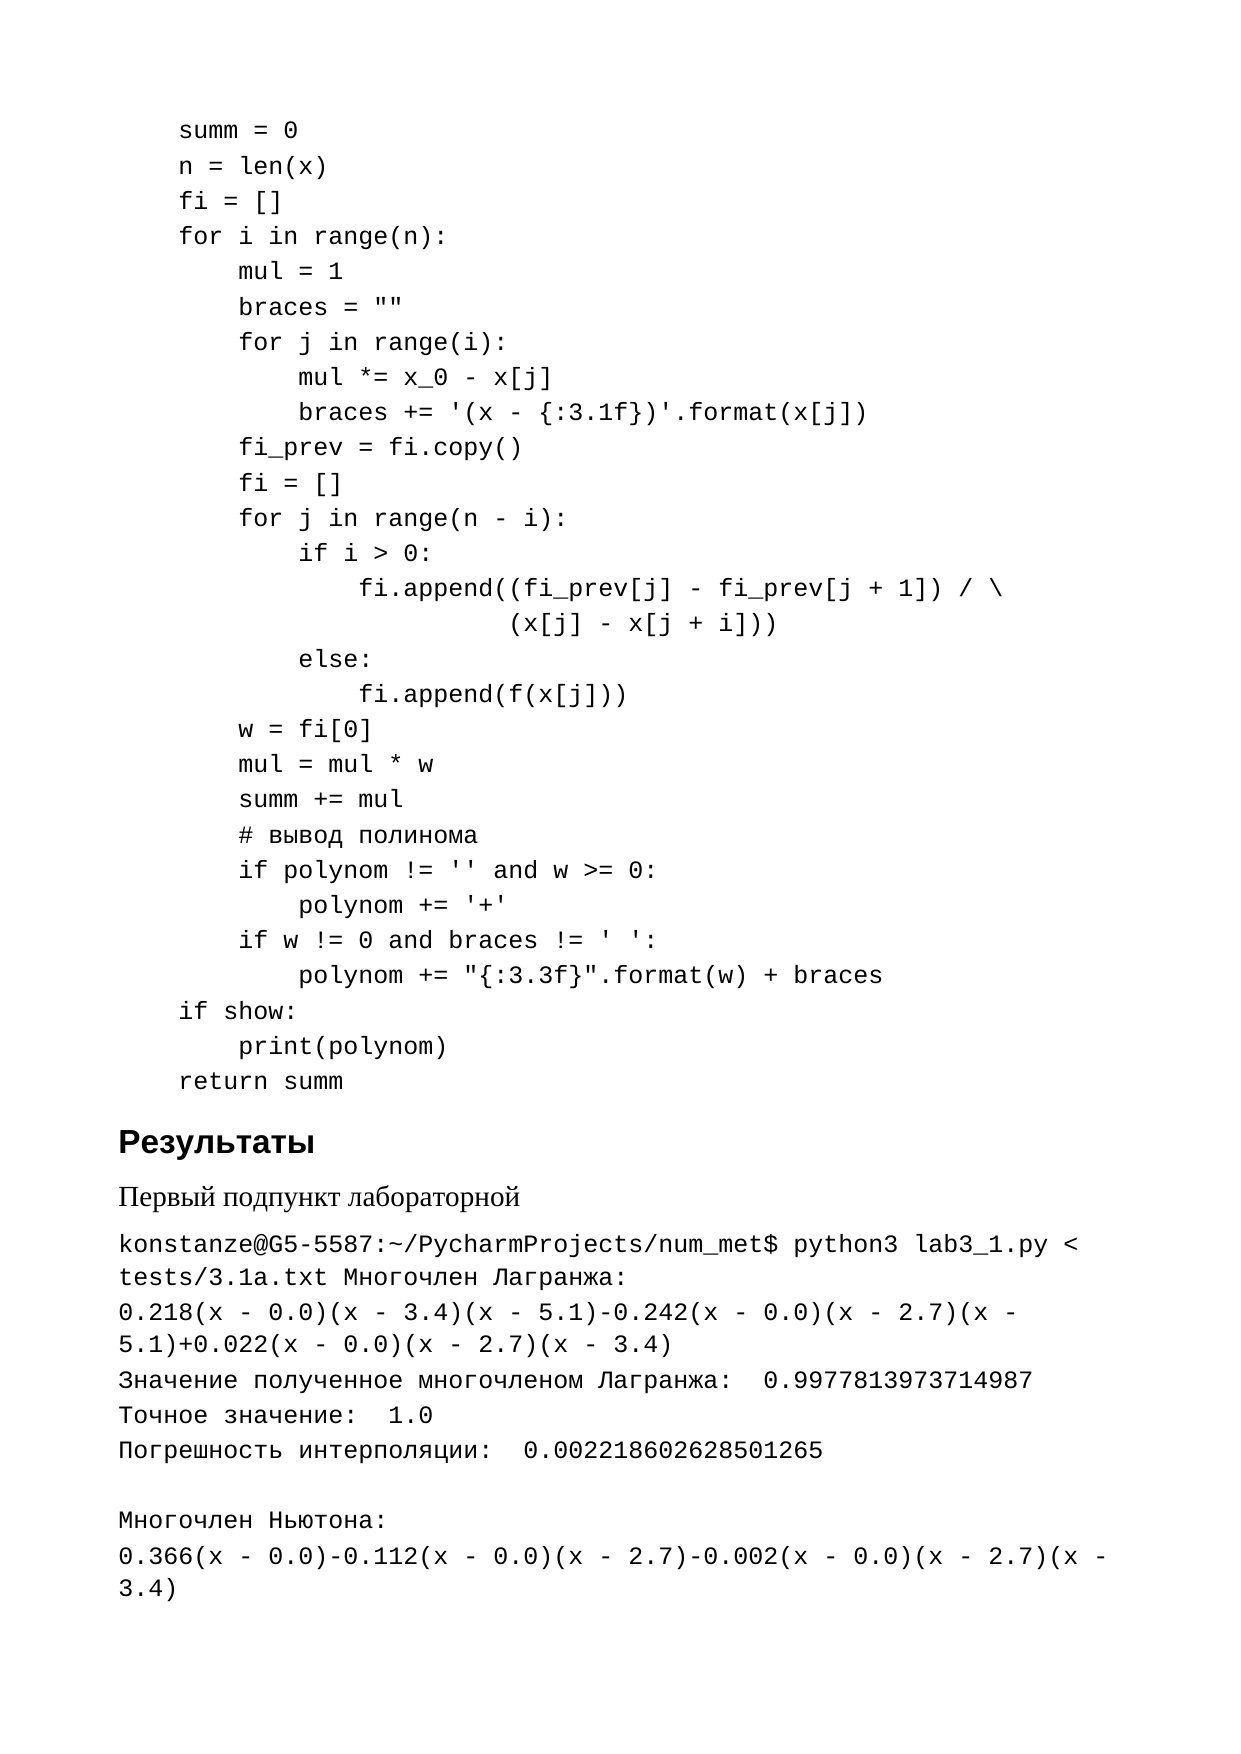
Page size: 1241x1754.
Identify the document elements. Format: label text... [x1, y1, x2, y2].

list for i in range(n): [118, 224, 1122, 252]
list if i > 0: [118, 541, 1122, 569]
list mul = 1 [118, 259, 1122, 287]
list braces = "" [118, 294, 1122, 322]
list (x[j] - x[j + i])) [118, 611, 1122, 639]
list fi.append((fi_prev[j] - fi_prev[j + 1]) / \ [118, 576, 1122, 604]
list summ = 0 [118, 118, 1122, 146]
list konstanze@G5-5587:~/PycharmProjects/num_met$ python3 lab3_1.py < tests/3.1a.txt Многочлен Лагранжа: [118, 1232, 1122, 1293]
list return summ [118, 1069, 1122, 1097]
list mul *= x_0 - x[j] [118, 364, 1122, 393]
list polynom += "{:3.3f}".format(w) + braces [118, 963, 1122, 991]
list # вывод полинома [118, 822, 1122, 851]
list print(polynom) [118, 1033, 1122, 1062]
subtitle Результаты [118, 1122, 1122, 1161]
list Погрешность интерполяции: 0.002218602628501265 [118, 1438, 1122, 1466]
list 0.366(x - 0.0)-0.112(x - 0.0)(x - 2.7)-0.002(x - 0.0)(x - 2.7)(x - 3.4) [118, 1543, 1122, 1604]
list Первый подпункт лабораторной [118, 1179, 1122, 1212]
list 0.218(x - 0.0)(x - 3.4)(x - 5.1)-0.242(x - 0.0)(x - 2.7)(x - 5.1)+0.022(x - 0.0)(x - 2.7)(x - 3.4) [118, 1299, 1122, 1360]
list if w != 0 and braces != ' ': [118, 928, 1122, 956]
list if polynom != '' and w >= 0: [118, 857, 1122, 886]
list Многочлен Ньютона: [118, 1508, 1122, 1536]
list fi = [] [118, 188, 1122, 217]
list polynom += '+' [118, 893, 1122, 921]
list Значение полученное многочленом Лагранжа: 0.9977813973714987 [118, 1367, 1122, 1396]
list fi.append(f(x[j])) [118, 681, 1122, 710]
list for j in range(i): [118, 329, 1122, 358]
list mul = mul * w [118, 752, 1122, 780]
list if show: [118, 998, 1122, 1027]
list for j in range(n - i): [118, 505, 1122, 534]
list fi = [] [118, 470, 1122, 498]
list w = fi[0] [118, 717, 1122, 745]
list braces += '(x - {:3.1f})'.format(x[j]) [118, 400, 1122, 428]
list else: [118, 646, 1122, 674]
list Точное значение: 1.0 [118, 1402, 1122, 1431]
list n = len(x) [118, 153, 1122, 182]
list summ += mul [118, 787, 1122, 815]
list fi_prev = fi.copy() [118, 435, 1122, 463]
